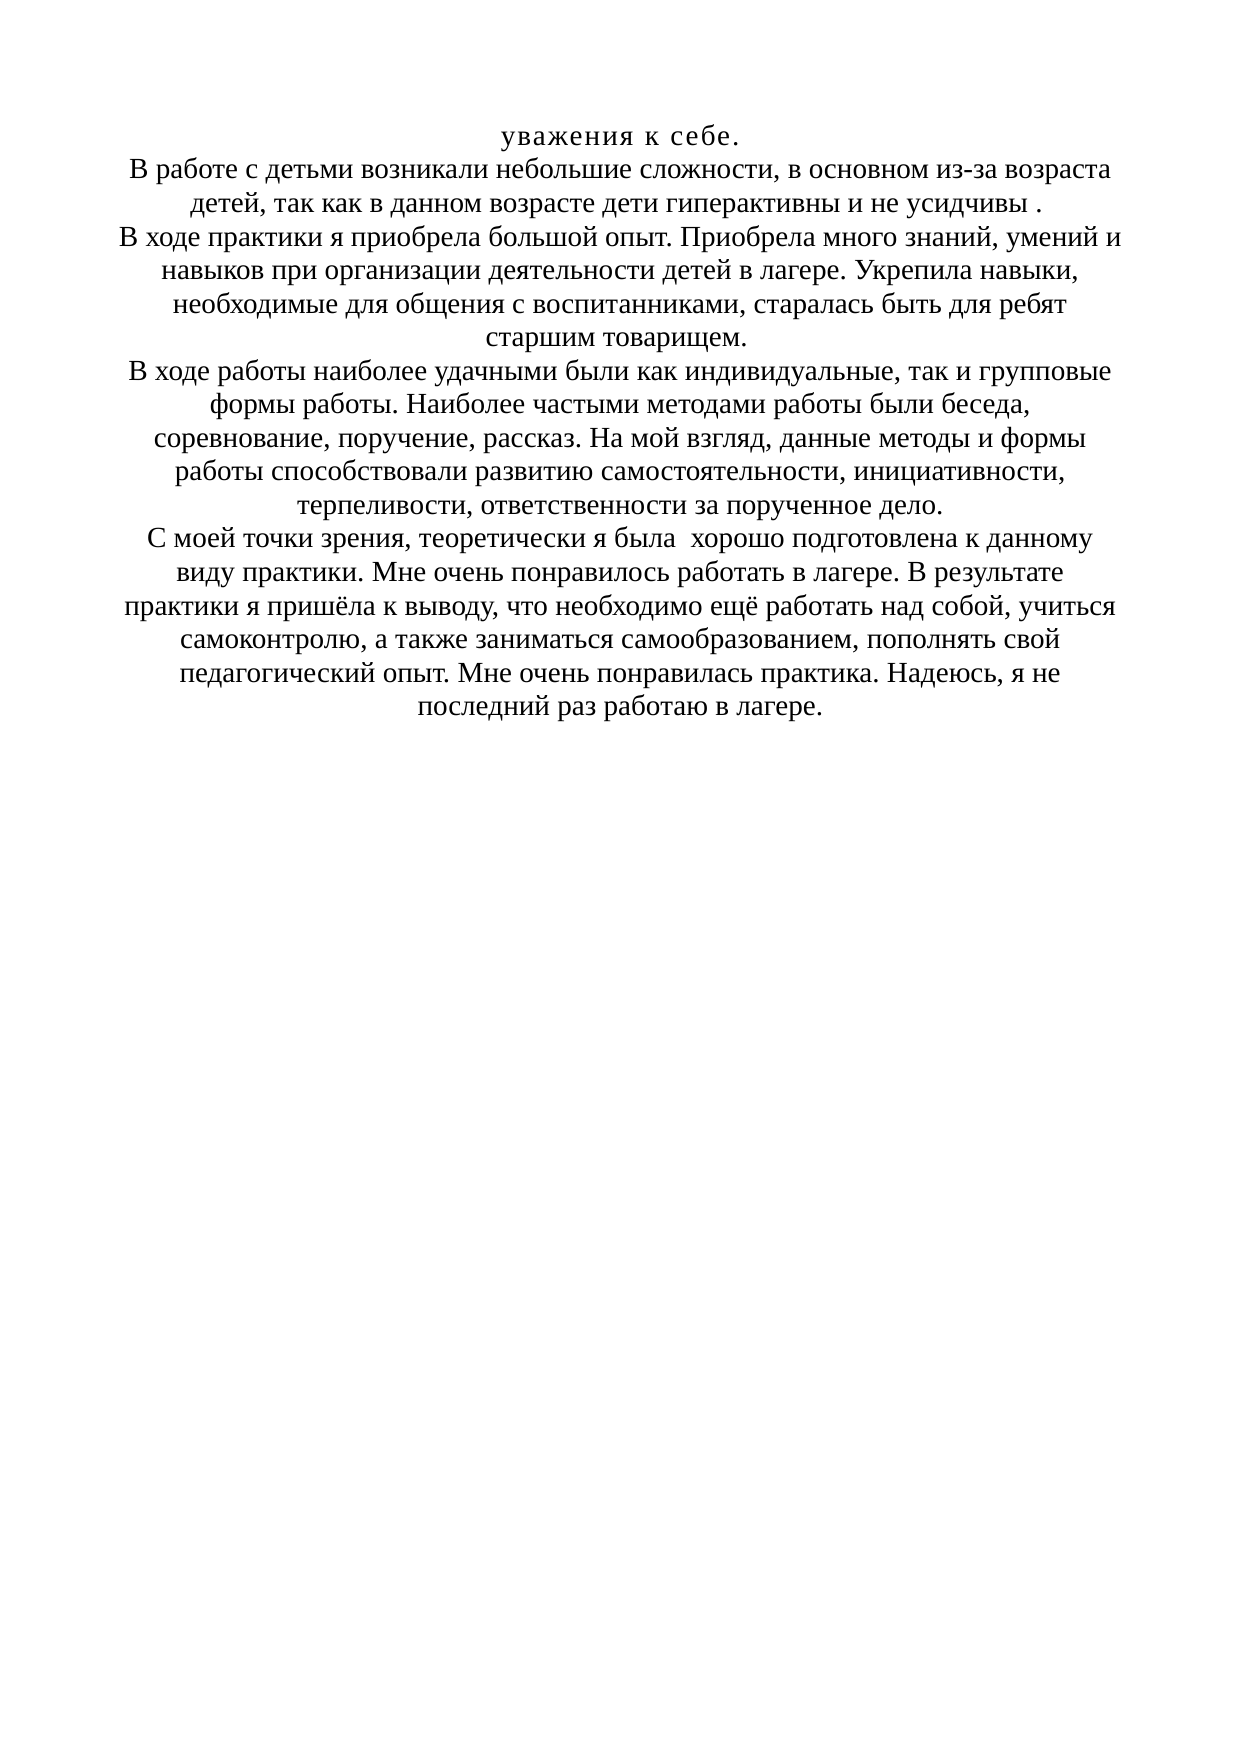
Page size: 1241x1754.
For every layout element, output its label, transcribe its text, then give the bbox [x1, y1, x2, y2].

text В ходе практики я приобрела большой опыт. Приобрела много знаний, умений и навыков при организации деятельности детей в лагере. Укрепила навыки, необходимые для общения с воспитанниками, старалась быть для ребят старшим товарищем. [118, 219, 1122, 353]
text В работе с детьми возникали небольшие сложности, в основном из-за возраста детей, так как в данном возрасте дети гиперактивны и не усидчивы . [118, 152, 1122, 219]
text уважения к себе. [118, 118, 1122, 152]
text В ходе работы наиболее удачными были как индивидуальные, так и групповые формы работы. Наиболее частыми методами работы были беседа, соревнование, поручение, рассказ. На мой взгляд, данные методы и формы работы способствовали развитию самостоятельности, инициативности, терпеливости, ответственности за порученное дело. [118, 353, 1122, 521]
text С моей точки зрения, теоретически я была хорошо подготовлена к данному виду практики. Мне очень понравилось работать в лагере. В результате практики я пришёла к выводу, что необходимо ещё работать над собой, учиться самоконтролю, а также заниматься самообразованием, пополнять свой педагогический опыт. Мне очень понравилась практика. Надеюсь, я не последний раз работаю в лагере. [118, 521, 1122, 722]
